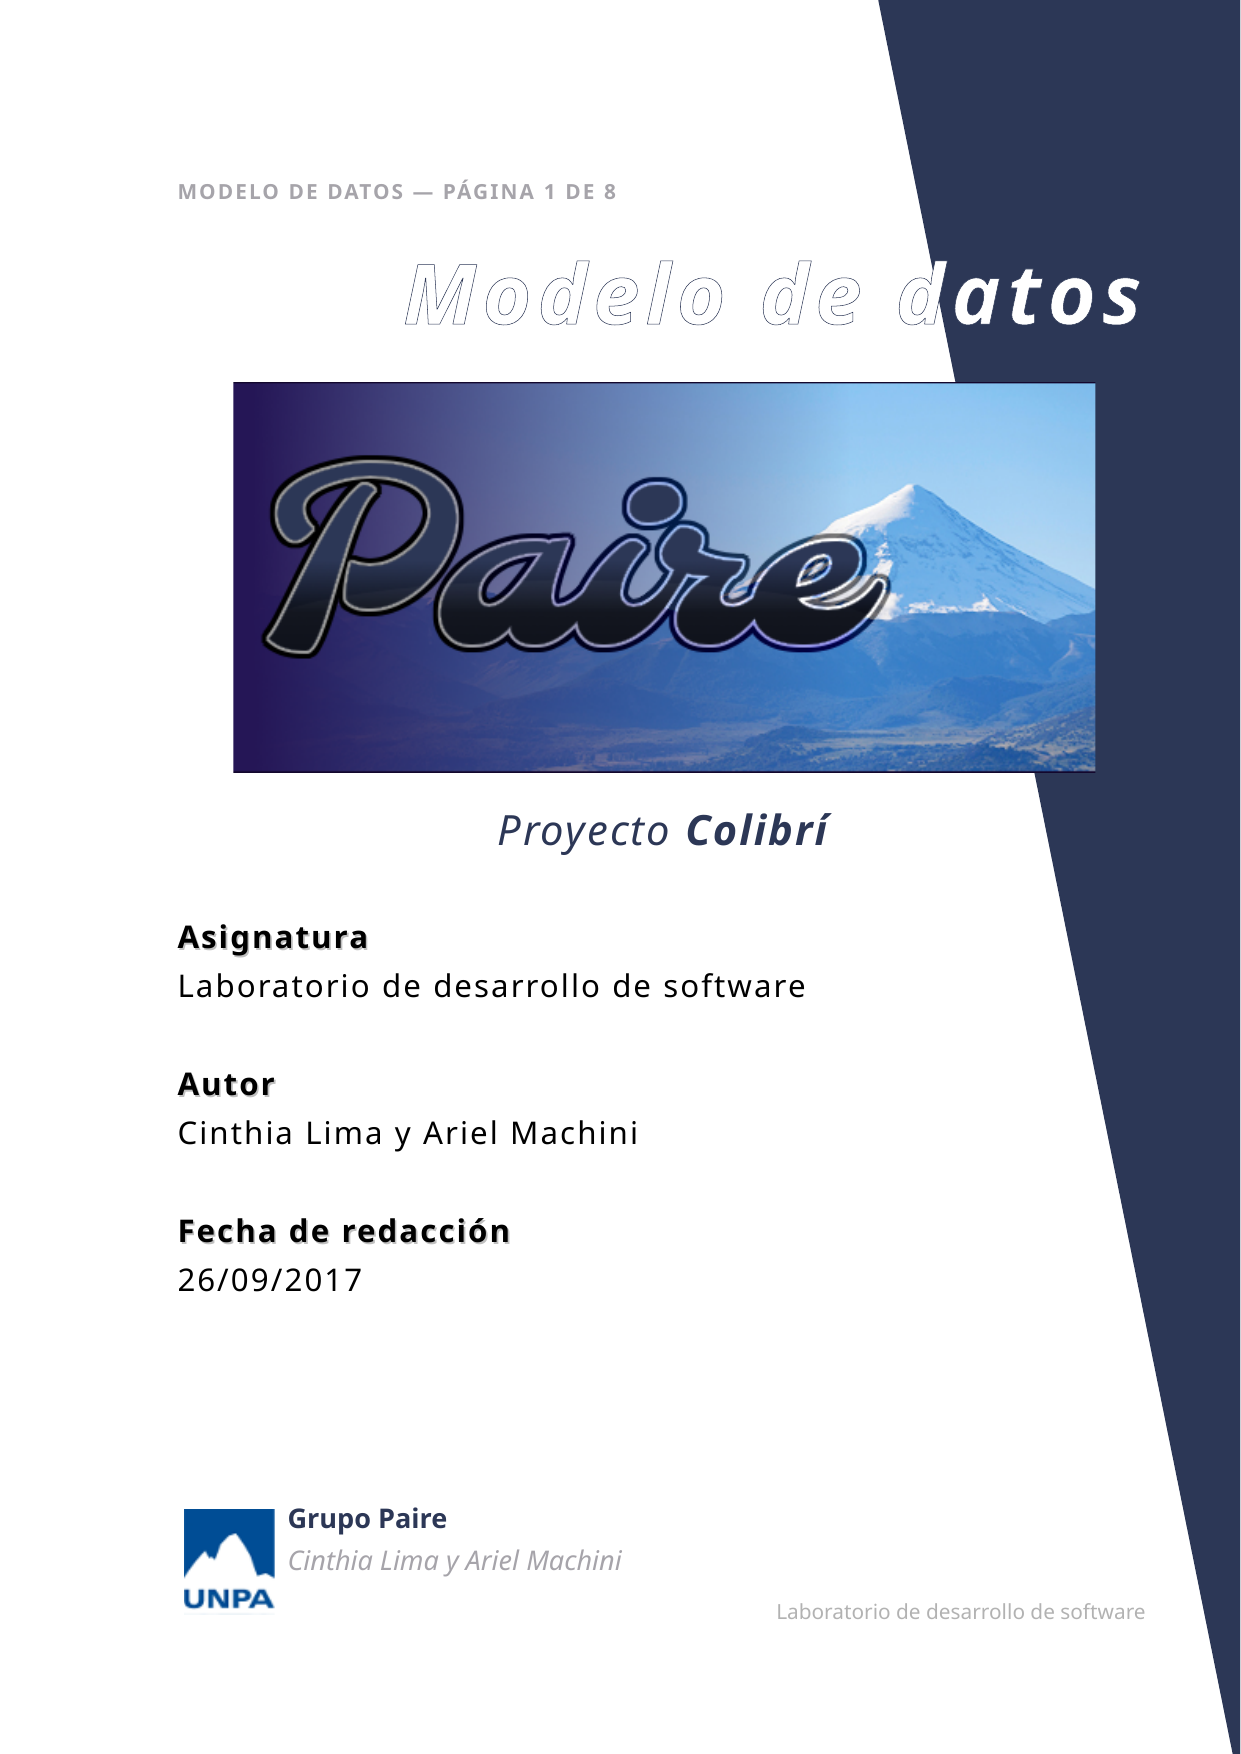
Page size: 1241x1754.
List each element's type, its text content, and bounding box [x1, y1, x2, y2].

text Asignatura [177, 915, 1071, 958]
text Fecha de redacción [177, 1209, 1131, 1252]
text Cinthia Lima y Ariel Machini [177, 1111, 1111, 1154]
text Proyecto Colibrí [177, 801, 1051, 858]
picture [233, 382, 1096, 773]
text Modelo de datos [177, 235, 948, 349]
text Autor [177, 1062, 1101, 1105]
text 26/09/2017 [177, 1258, 1140, 1301]
picture [184, 1509, 275, 1615]
text Laboratorio de desarrollo de software [177, 964, 1081, 1007]
text Modelo de datos [912, 289, 927, 314]
